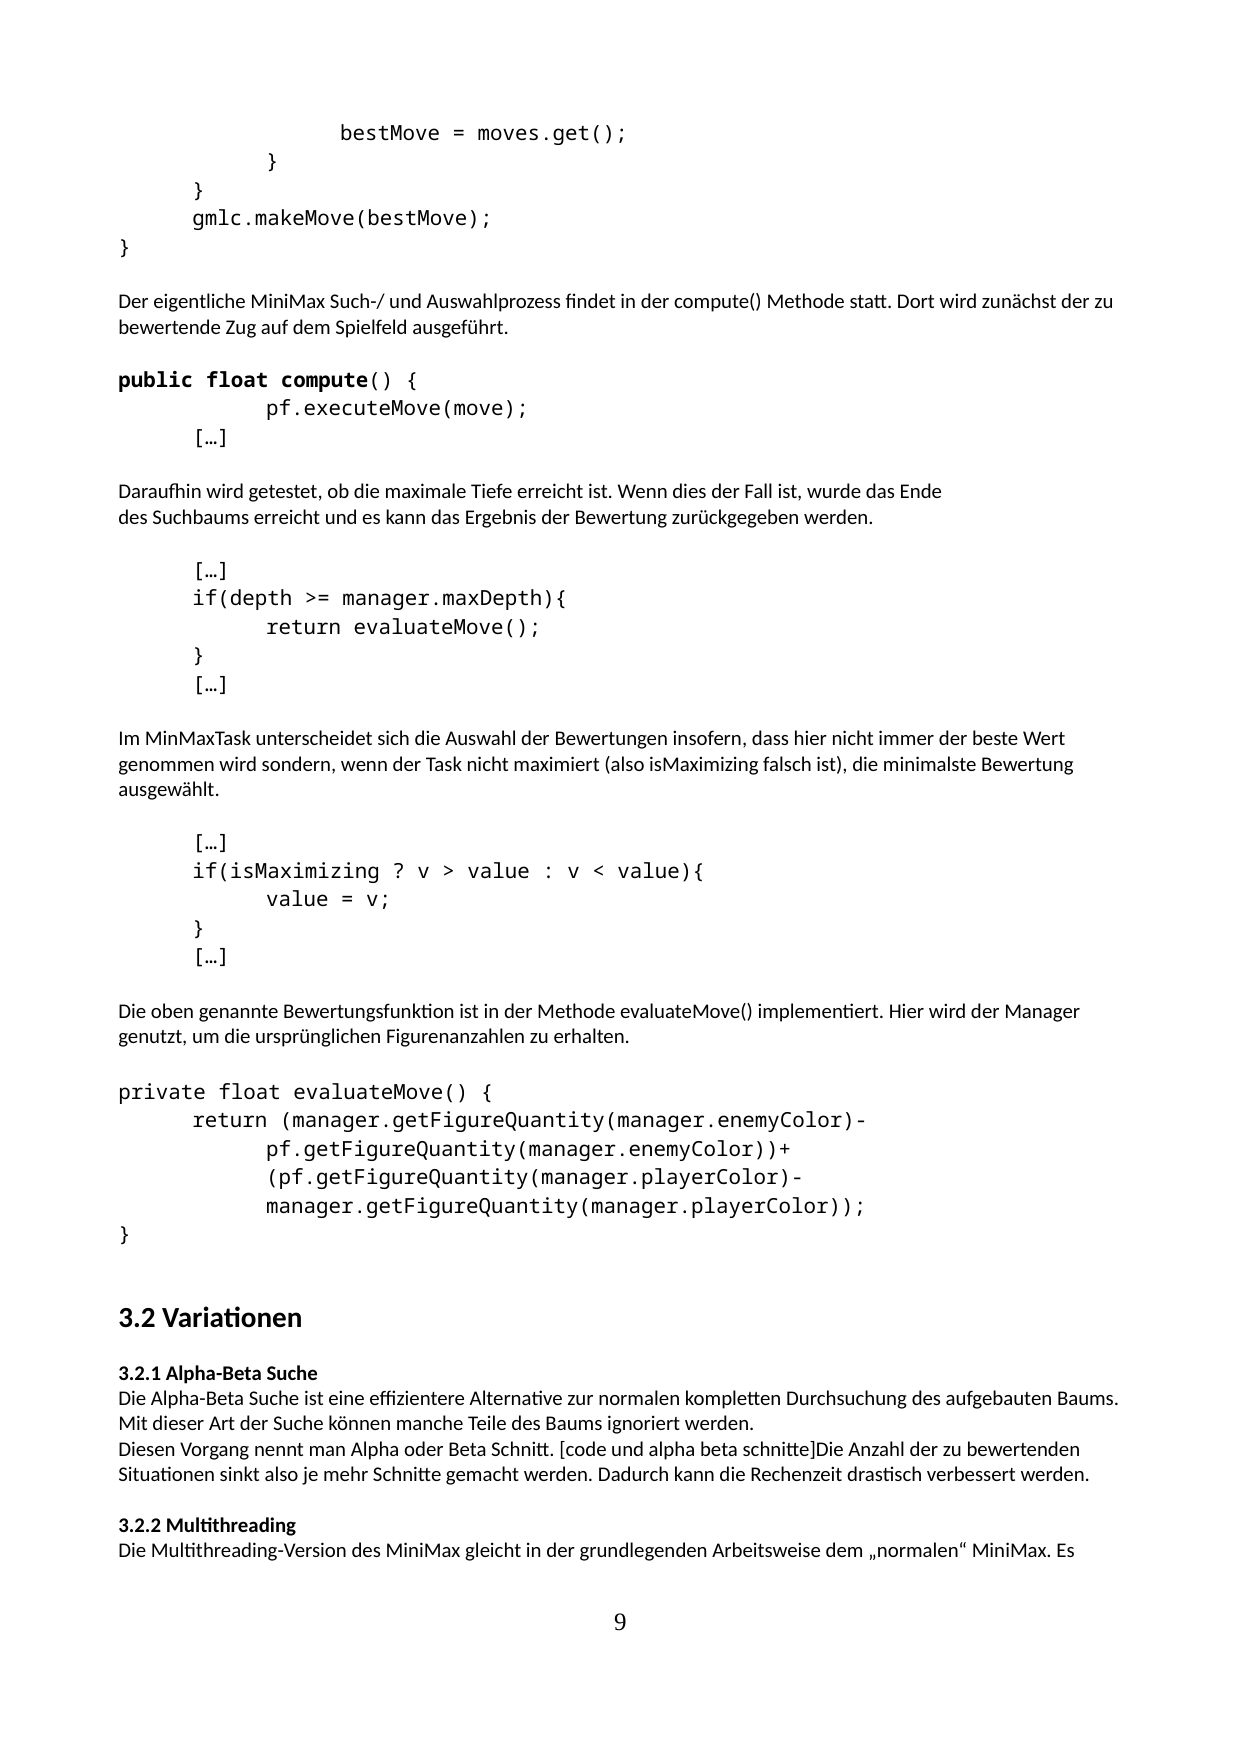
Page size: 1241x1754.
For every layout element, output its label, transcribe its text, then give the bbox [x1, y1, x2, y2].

text Diesen Vorgang nennt man Alpha oder Beta Schnitt. [code und alpha beta schnitte]Die Anzahl der zu bewertenden Situationen sinkt also je mehr Schnitte gemacht werden. Dadurch kann die Rechenzeit drastisch verbessert werden. [118, 1436, 1122, 1487]
text return evaluateMove(); [118, 612, 1122, 640]
text pf.executeMove(move); [118, 393, 1122, 422]
text } [118, 175, 1122, 203]
text […] [118, 941, 1122, 969]
text des Suchbaums erreicht und es kann das Ergebnis der Bewertung zurückgegeben werden. [118, 504, 1122, 529]
text bestMove = moves.get(); [118, 118, 1122, 147]
text 3.2.1 Alpha-Beta Suche [118, 1360, 1122, 1385]
text 3.2 Variationen [118, 1299, 1122, 1334]
text manager.getFigureQuantity(manager.playerColor)); [118, 1191, 1122, 1219]
text (pf.getFigureQuantity(manager.playerColor)- [118, 1162, 1122, 1191]
text } [118, 147, 1122, 175]
text } [118, 232, 1122, 260]
text Im MinMaxTask unterscheidet sich die Auswahl der Bewertungen insofern, dass hier nicht immer der beste Wert genommen wird sondern, wenn der Task nicht maximiert (also isMaximizing falsch ist), die minimalste Bewertung ausgewählt. [118, 726, 1122, 802]
text 3.2.2 Multithreading [118, 1512, 1122, 1538]
text private float evaluateMove() { [118, 1077, 1122, 1106]
text return (manager.getFigureQuantity(manager.enemyColor)- [118, 1106, 1122, 1134]
text […] [118, 422, 1122, 450]
text Die Multithreading-Version des MiniMax gleicht in der grundlegenden Arbeitsweise dem „normalen“ MiniMax. Es [118, 1538, 1122, 1563]
text […] [118, 555, 1122, 583]
text value = v; [118, 884, 1122, 913]
text Die Alpha-Beta Suche ist eine effizientere Alternative zur normalen kompletten Durchsuchung des aufgebauten Baums. Mit dieser Art der Suche können manche Teile des Baums ignoriert werden. [118, 1385, 1122, 1436]
text Die oben genannte Bewertungsfunktion ist in der Methode evaluateMove() implementiert. Hier wird der Manager genutzt, um die ursprünglichen Figurenanzahlen zu erhalten. [118, 998, 1122, 1049]
text } [118, 913, 1122, 941]
text Daraufhin wird getestet, ob die maximale Tiefe erreicht ist. Wenn dies der Fall ist, wurde das Ende [118, 479, 1122, 504]
text public float compute() { [118, 365, 1122, 393]
text if(isMaximizing ? v > value : v < value){ [118, 856, 1122, 884]
text } [118, 640, 1122, 669]
text if(depth >= manager.maxDepth){ [118, 583, 1122, 612]
text […] [118, 827, 1122, 856]
text Der eigentliche MiniMax Such-/ und Auswahlprozess findet in der compute() Methode statt. Dort wird zunächst der zu bewertende Zug auf dem Spielfeld ausgeführt. [118, 289, 1122, 339]
text pf.getFigureQuantity(manager.enemyColor))+ [118, 1134, 1122, 1162]
text […] [118, 669, 1122, 697]
text } [118, 1219, 1122, 1248]
text gmlc.makeMove(bestMove); [118, 203, 1122, 232]
